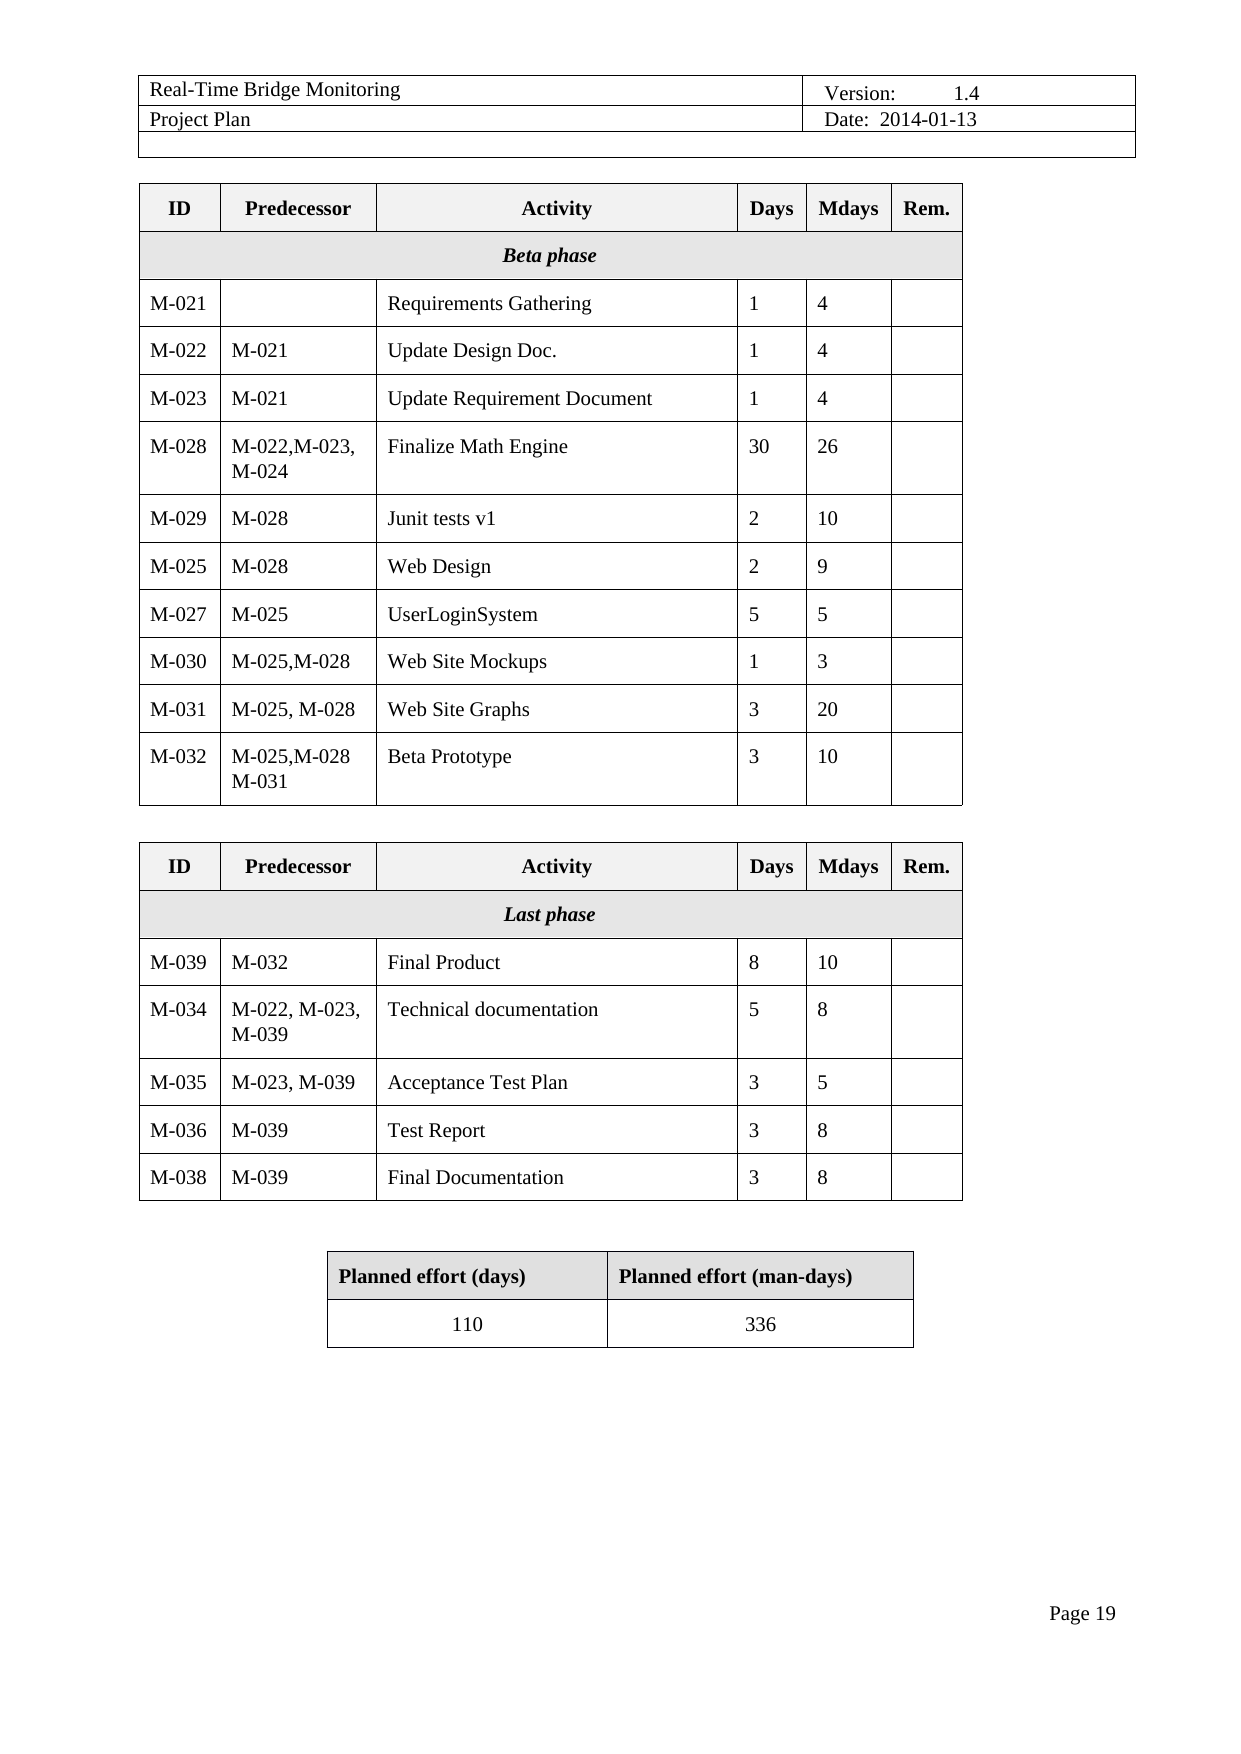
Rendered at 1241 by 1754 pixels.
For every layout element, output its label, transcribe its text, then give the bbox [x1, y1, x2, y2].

table_cell 8 [807, 1106, 891, 1153]
table_cell M-038 [140, 1154, 220, 1200]
table_cell M-039 [140, 939, 220, 985]
table_cell 2 [738, 495, 806, 542]
table_cell 2 [738, 543, 806, 589]
table_cell 10 [807, 939, 891, 985]
table_cell [892, 638, 962, 684]
table_cell [892, 422, 962, 494]
table_cell M-023 [140, 375, 220, 421]
table_cell Beta Prototype [377, 733, 737, 804]
table_cell M-025,M-028 M-031 [221, 733, 376, 804]
table_cell 5 [807, 1059, 891, 1105]
table_cell Update Design Doc. [377, 327, 737, 374]
table_cell 1 [738, 638, 806, 684]
table_cell Finalize Math Engine [377, 422, 737, 494]
table_cell [892, 590, 962, 637]
table_cell Test Report [377, 1106, 737, 1153]
table_cell 3 [738, 1106, 806, 1153]
table_cell Acceptance Test Plan [377, 1059, 737, 1105]
table_header Days [738, 184, 806, 231]
table_cell M-035 [140, 1059, 220, 1105]
table_cell Final Product [377, 939, 737, 985]
table_cell 5 [807, 590, 891, 637]
table_cell [892, 1106, 962, 1153]
table_cell Beta phase [140, 232, 962, 278]
table_header ID [140, 184, 220, 231]
table_cell [221, 280, 376, 326]
table_cell 3 [738, 1059, 806, 1105]
table_header Predecessor [221, 184, 376, 231]
table_cell M-025 [140, 543, 220, 589]
table_cell [892, 280, 962, 326]
table_cell 4 [807, 375, 891, 421]
table_cell 20 [807, 685, 891, 732]
table_cell Requirements Gathering [377, 280, 737, 326]
table_cell [892, 375, 962, 421]
table_cell UserLoginSystem [377, 590, 737, 637]
table_cell Update Requirement Document [377, 375, 737, 421]
table_cell M-028 [221, 495, 376, 542]
table_cell M-022 [140, 327, 220, 374]
table_cell 5 [738, 590, 806, 637]
table_cell 1 [738, 327, 806, 374]
table_header Mdays [807, 184, 891, 231]
table_cell [892, 733, 962, 804]
table_cell [892, 327, 962, 374]
table_cell 336 [608, 1300, 913, 1347]
table_cell 9 [807, 543, 891, 589]
table_header Predecessor [221, 843, 376, 890]
table_cell M-028 [140, 422, 220, 494]
table_cell 10 [807, 495, 891, 542]
table_cell Web Design [377, 543, 737, 589]
table_cell M-030 [140, 638, 220, 684]
table_cell M-022, M-023, M-039 [221, 986, 376, 1058]
table_cell 5 [738, 986, 806, 1058]
table_cell 8 [807, 1154, 891, 1200]
table_cell [892, 939, 962, 985]
table_cell [892, 543, 962, 589]
table_cell M-023, M-039 [221, 1059, 376, 1105]
table_cell 3 [738, 685, 806, 732]
table_cell Last phase [140, 891, 962, 937]
table_cell [892, 986, 962, 1058]
table_header Mdays [807, 843, 891, 890]
table_cell M-036 [140, 1106, 220, 1153]
table_cell 3 [807, 638, 891, 684]
table_cell 30 [738, 422, 806, 494]
table_cell 1 [738, 375, 806, 421]
table_cell [892, 1059, 962, 1105]
table_header Activity [377, 184, 737, 231]
table_header Days [738, 843, 806, 890]
table_cell M-025, M-028 [221, 685, 376, 732]
table_cell 3 [738, 1154, 806, 1200]
table_cell M-021 [221, 375, 376, 421]
table_cell M-039 [221, 1106, 376, 1153]
table_cell 110 [328, 1300, 607, 1347]
table_cell 8 [738, 939, 806, 985]
table_cell M-021 [140, 280, 220, 326]
table_cell Web Site Graphs [377, 685, 737, 732]
table_cell M-039 [221, 1154, 376, 1200]
table_cell M-028 [221, 543, 376, 589]
table_cell M-029 [140, 495, 220, 542]
table_cell 4 [807, 327, 891, 374]
table_cell Final Documentation [377, 1154, 737, 1200]
table_cell M-025,M-028 [221, 638, 376, 684]
table_cell 3 [738, 733, 806, 804]
table_header Rem. [892, 184, 962, 231]
table_cell Web Site Mockups [377, 638, 737, 684]
table_cell Technical documentation [377, 986, 737, 1058]
table_cell M-027 [140, 590, 220, 637]
table_cell M-032 [140, 733, 220, 804]
table_cell M-021 [221, 327, 376, 374]
table_cell M-032 [221, 939, 376, 985]
table_header Planned effort (days) [328, 1252, 607, 1299]
table_cell 8 [807, 986, 891, 1058]
table_cell [892, 685, 962, 732]
table_header Rem. [892, 843, 962, 890]
table_cell 4 [807, 280, 891, 326]
table_cell M-031 [140, 685, 220, 732]
table_cell M-022,M-023, M-024 [221, 422, 376, 494]
table_cell 10 [807, 733, 891, 804]
table_cell [892, 495, 962, 542]
table_cell 1 [738, 280, 806, 326]
table_header Activity [377, 843, 737, 890]
table_cell [892, 1154, 962, 1200]
table_header ID [140, 843, 220, 890]
table_cell M-034 [140, 986, 220, 1058]
table_cell M-025 [221, 590, 376, 637]
table_header Planned effort (man-days) [608, 1252, 913, 1299]
table_cell Junit tests v1 [377, 495, 737, 542]
table_cell 26 [807, 422, 891, 494]
